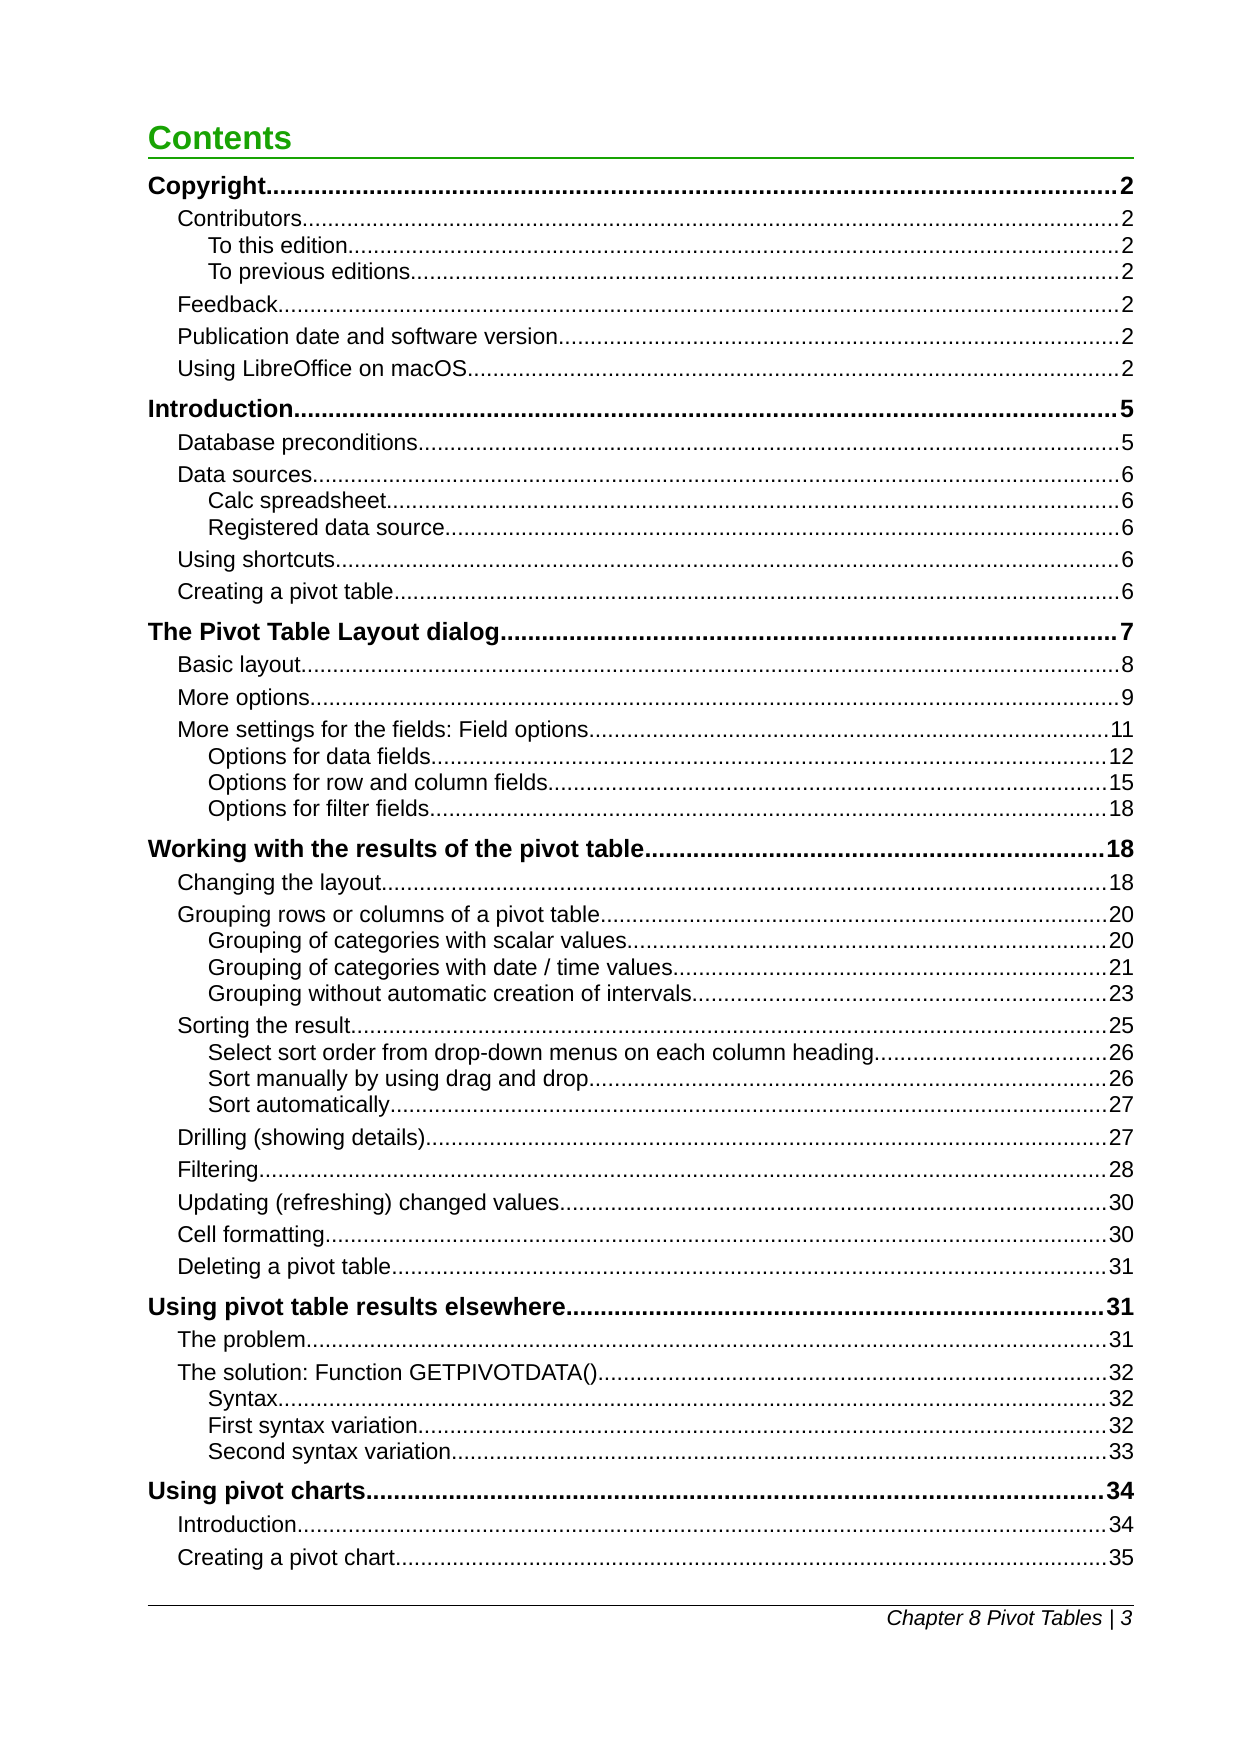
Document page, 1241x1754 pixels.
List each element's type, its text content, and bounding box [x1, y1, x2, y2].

text Using pivot table results elsewhere 31 [148, 1292, 1134, 1320]
text Grouping rows or columns of a pivot table 20 [177, 901, 1134, 927]
text Creating a pivot table 6 [177, 578, 1134, 605]
text Grouping without automatic creation of intervals 23 [208, 980, 1134, 1006]
text Options for data fields 12 [208, 743, 1134, 769]
text Basic layout 8 [177, 651, 1134, 678]
text Grouping of categories with scalar values 20 [208, 927, 1134, 953]
text Select sort order from drop-down menus on each column heading 26 [208, 1039, 1134, 1065]
text Options for row and column fields 15 [208, 769, 1134, 795]
text Using LibreOffice on macOS 2 [177, 355, 1134, 382]
text The solution: Function GETPIVOTDATA() 32 [177, 1359, 1134, 1385]
text More options 9 [177, 684, 1134, 710]
text Creating a pivot chart 35 [177, 1543, 1134, 1570]
text Drilling (showing details) 27 [177, 1124, 1134, 1150]
text Syntax 32 [208, 1385, 1134, 1412]
text Database preconditions 5 [177, 428, 1134, 455]
text Calc spreadsheet 6 [208, 487, 1134, 513]
text Sorting the result 25 [177, 1012, 1134, 1039]
text Registered data source 6 [208, 513, 1134, 540]
text Sort manually by using drag and drop 26 [208, 1065, 1134, 1091]
text The problem 31 [177, 1326, 1134, 1353]
text Cell formatting 30 [177, 1221, 1134, 1247]
text Using pivot charts 34 [148, 1476, 1134, 1505]
text Options for filter fields 18 [208, 795, 1134, 822]
text Contributors 2 [177, 205, 1134, 232]
text Using shortcuts 6 [177, 546, 1134, 572]
text Changing the layout 18 [177, 868, 1134, 895]
text Introduction 5 [148, 394, 1134, 422]
text Second syntax variation 33 [208, 1438, 1134, 1464]
text Deleting a pivot table 31 [177, 1253, 1134, 1280]
subtitle Contents [148, 118, 1134, 157]
text First syntax variation 32 [208, 1412, 1134, 1438]
text More settings for the fields: Field options 11 [177, 716, 1134, 743]
text Grouping of categories with date / time values 21 [208, 953, 1134, 980]
text Updating (refreshing) changed values 30 [177, 1188, 1134, 1215]
text Filtering 28 [177, 1156, 1134, 1182]
text To this edition 2 [208, 232, 1134, 258]
text Copyright 2 [148, 171, 1134, 199]
text The Pivot Table Layout dialog 7 [148, 617, 1134, 645]
text To previous editions 2 [208, 258, 1134, 284]
text Data sources 6 [177, 461, 1134, 487]
text Introduction 34 [177, 1511, 1134, 1537]
text Working with the results of the pivot table 18 [148, 834, 1134, 862]
text Sort automatically 27 [208, 1091, 1134, 1118]
text Publication date and software version 2 [177, 323, 1134, 349]
text Feedback 2 [177, 291, 1134, 317]
